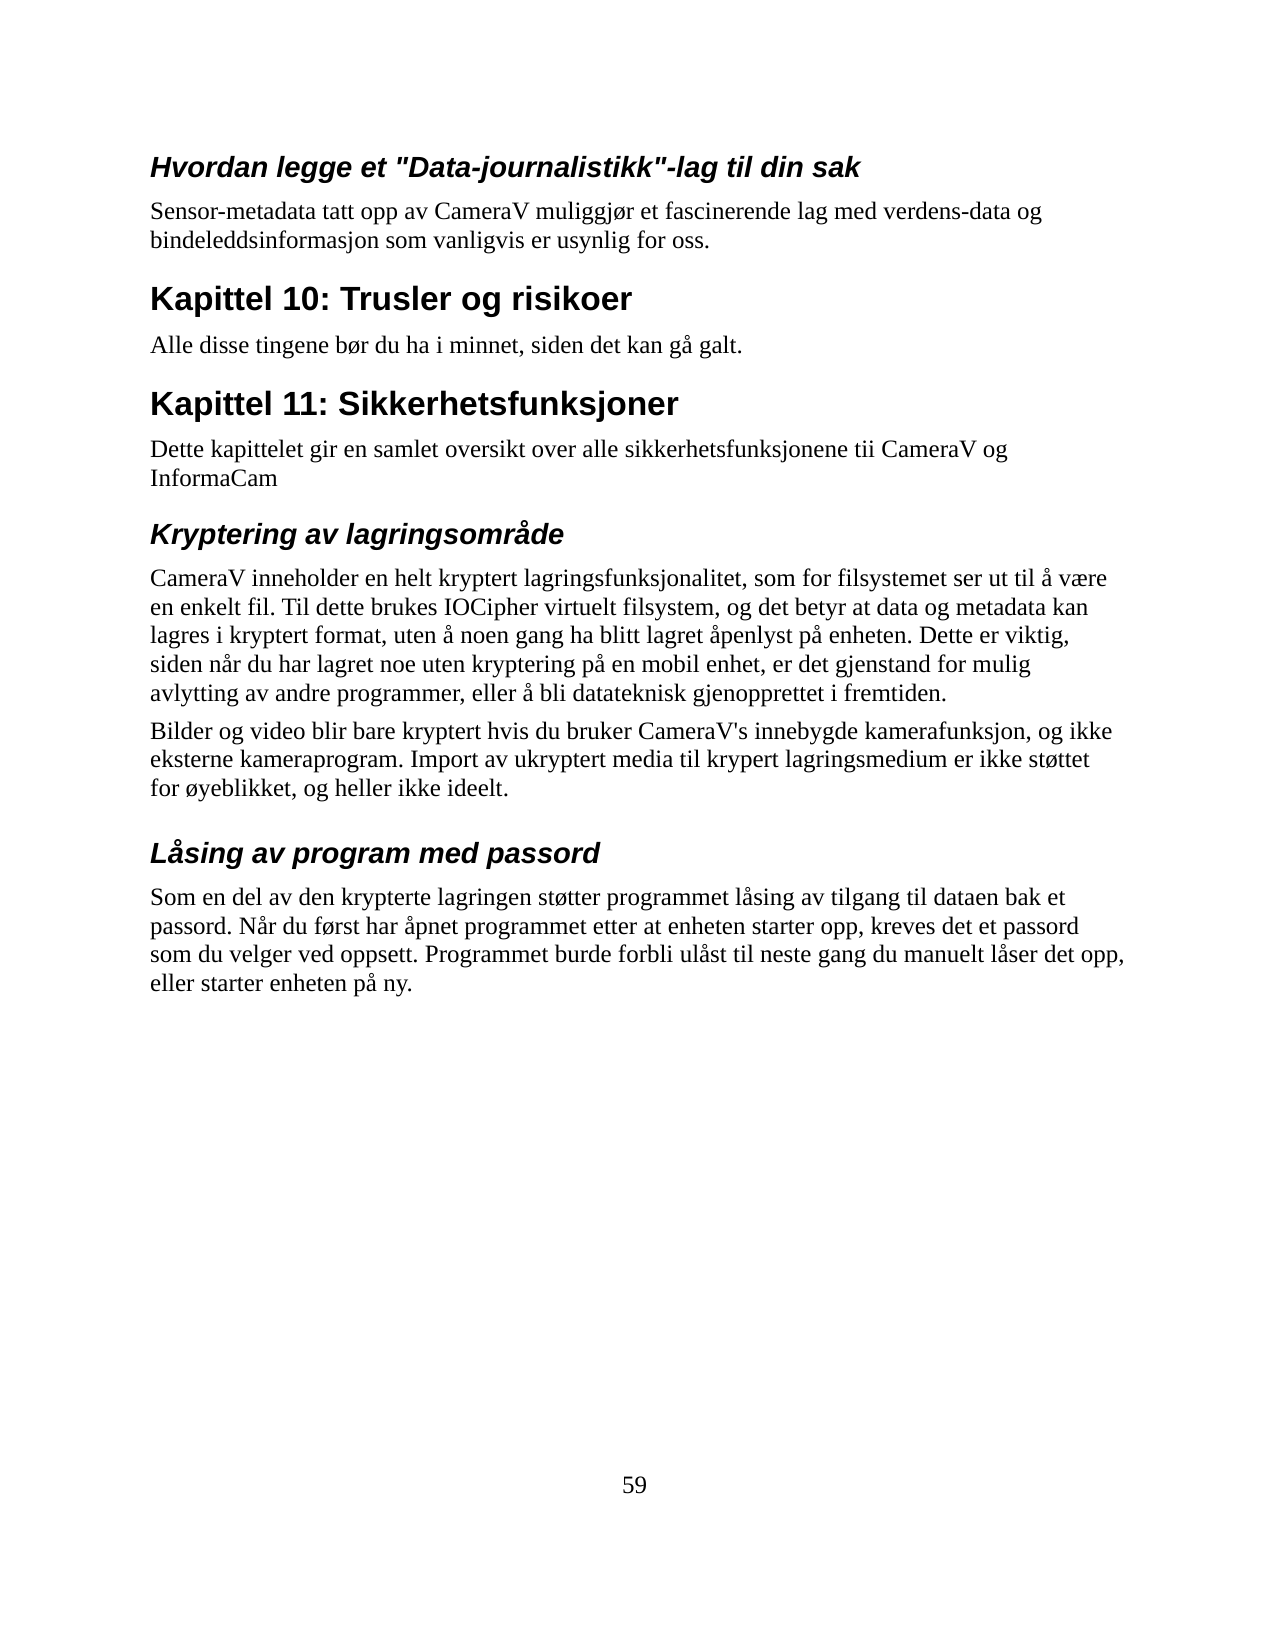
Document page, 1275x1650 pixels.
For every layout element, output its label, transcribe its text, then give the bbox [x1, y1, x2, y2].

subtitle Kapittel 11: Sikkerhetsfunksjoner [150, 383, 1125, 422]
subtitle Kryptering av lagringsområde [150, 517, 1125, 551]
text Dette kapittelet gir en samlet oversikt over alle sikkerhetsfunksjonene tii CameraV og InformaCam [150, 434, 1125, 492]
text Som en del av den krypterte lagringen støtter programmet låsing av tilgang til dataen bak et passord. Når du først har åpnet programmet etter at enheten starter opp, kreves det et passord som du velger ved oppsett. Programmet burde forbli ulåst til neste gang du manuelt låser det opp, eller starter enheten på ny. [150, 882, 1125, 997]
subtitle Låsing av program med passord [150, 836, 1125, 869]
text Alle disse tingene bør du ha i minnet, siden det kan gå galt. [150, 330, 1125, 358]
subtitle Kapittel 10: Trusler og risikoer [150, 278, 1125, 317]
text CameraV inneholder en helt kryptert lagringsfunksjonalitet, som for filsystemet ser ut til å være en enkelt fil. Til dette brukes IOCipher virtuelt filsystem, og det betyr at data og metadata kan lagres i kryptert format, uten å noen gang ha blitt lagret åpenlyst på enheten. Dette er viktig, siden når du har lagret noe uten kryptering på en mobil enhet, er det gjenstand for mulig avlytting av andre programmer, eller å bli datateknisk gjenopprettet i fremtiden. [150, 563, 1125, 707]
subtitle Hvordan legge et "Data-journalistikk"-lag til din sak [150, 150, 1125, 183]
text Sensor-metadata tatt opp av CameraV muliggjør et fascinerende lag med verdens-data og bindeleddsinformasjon som vanligvis er usynlig for oss. [150, 196, 1125, 253]
text Bilder og video blir bare kryptert hvis du bruker CameraV's innebygde kamerafunksjon, og ikke eksterne kameraprogram. Import av ukryptert media til krypert lagringsmedium er ikke støttet for øyeblikket, og heller ikke ideelt. [150, 716, 1125, 802]
